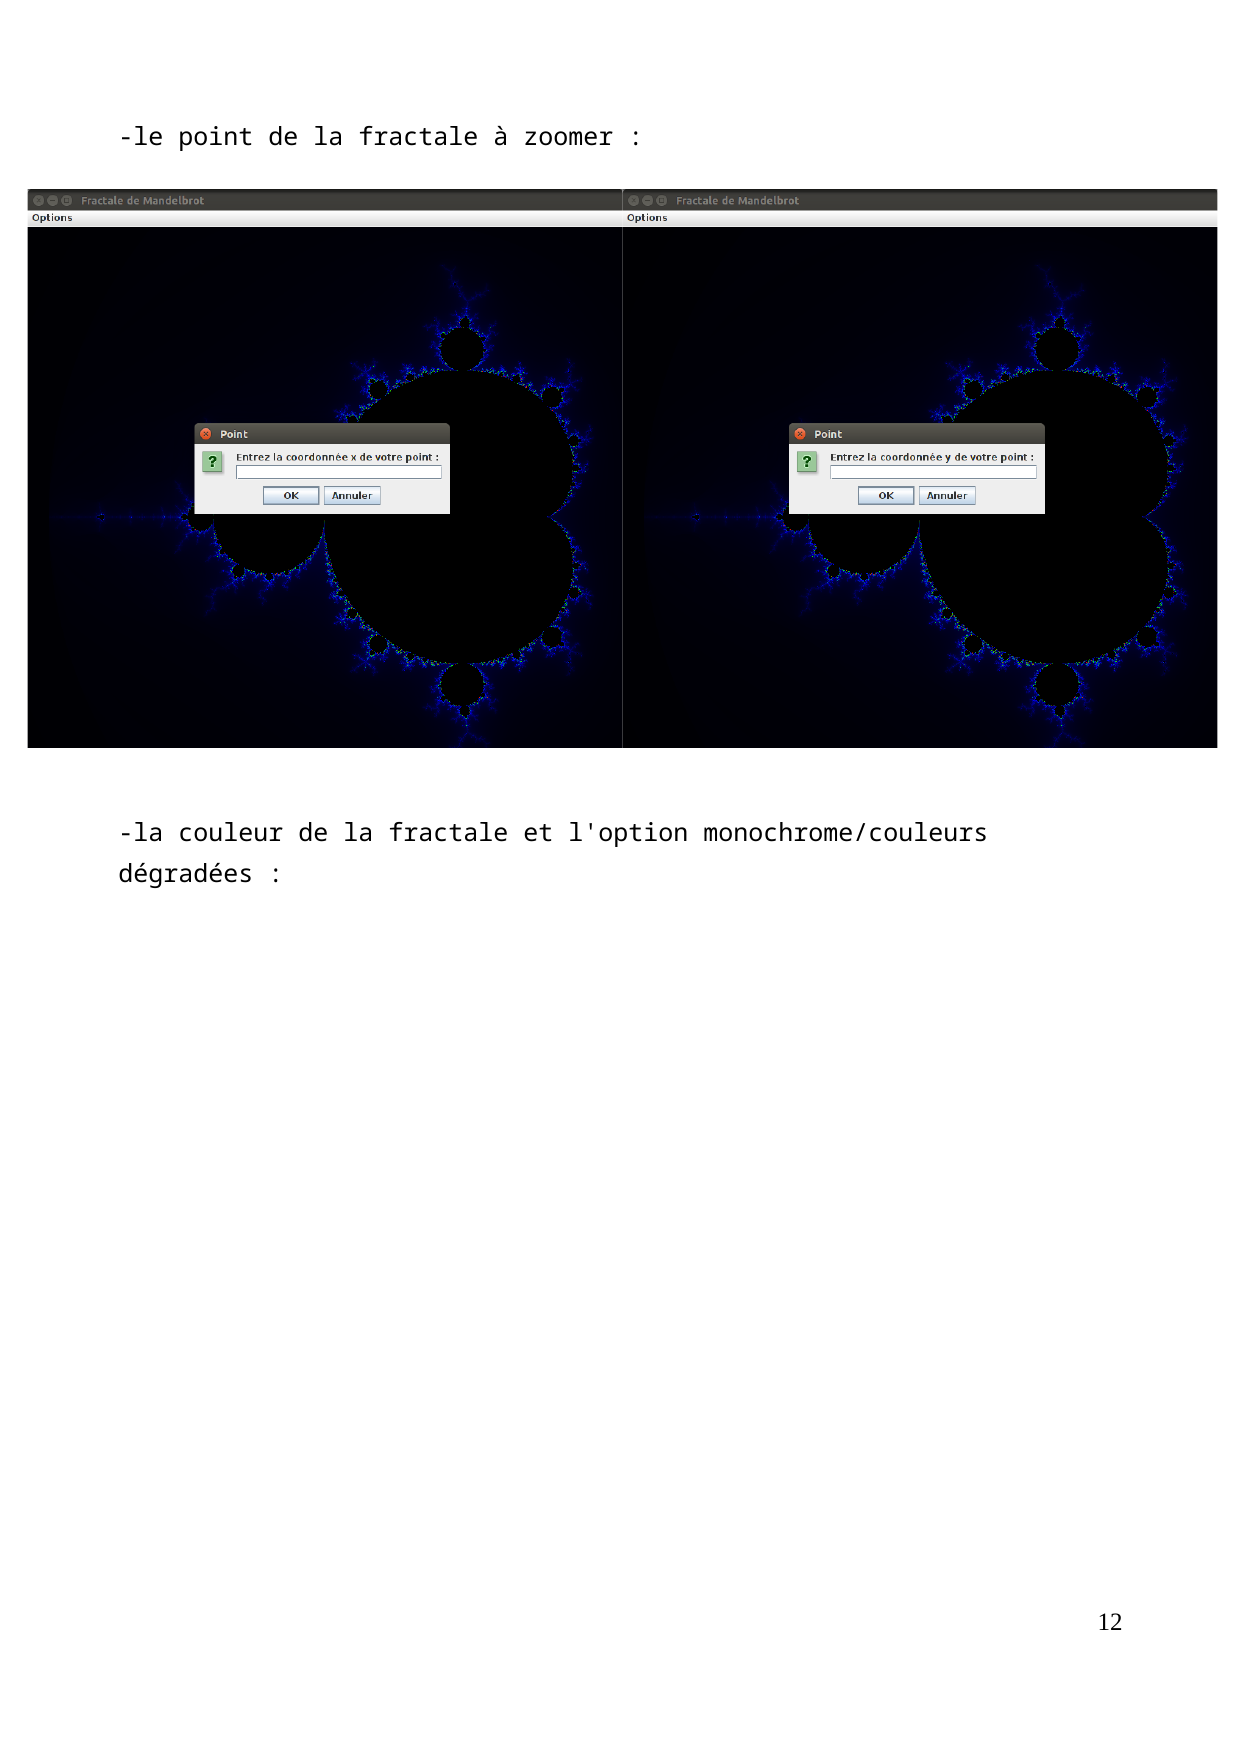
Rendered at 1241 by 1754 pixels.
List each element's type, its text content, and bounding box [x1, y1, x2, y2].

text -la couleur de la fractale et l'option monochrome/couleurs dégradées : [118, 815, 1122, 890]
picture [27, 189, 1218, 748]
text -le point de la fractale à zoomer : [118, 118, 1122, 152]
